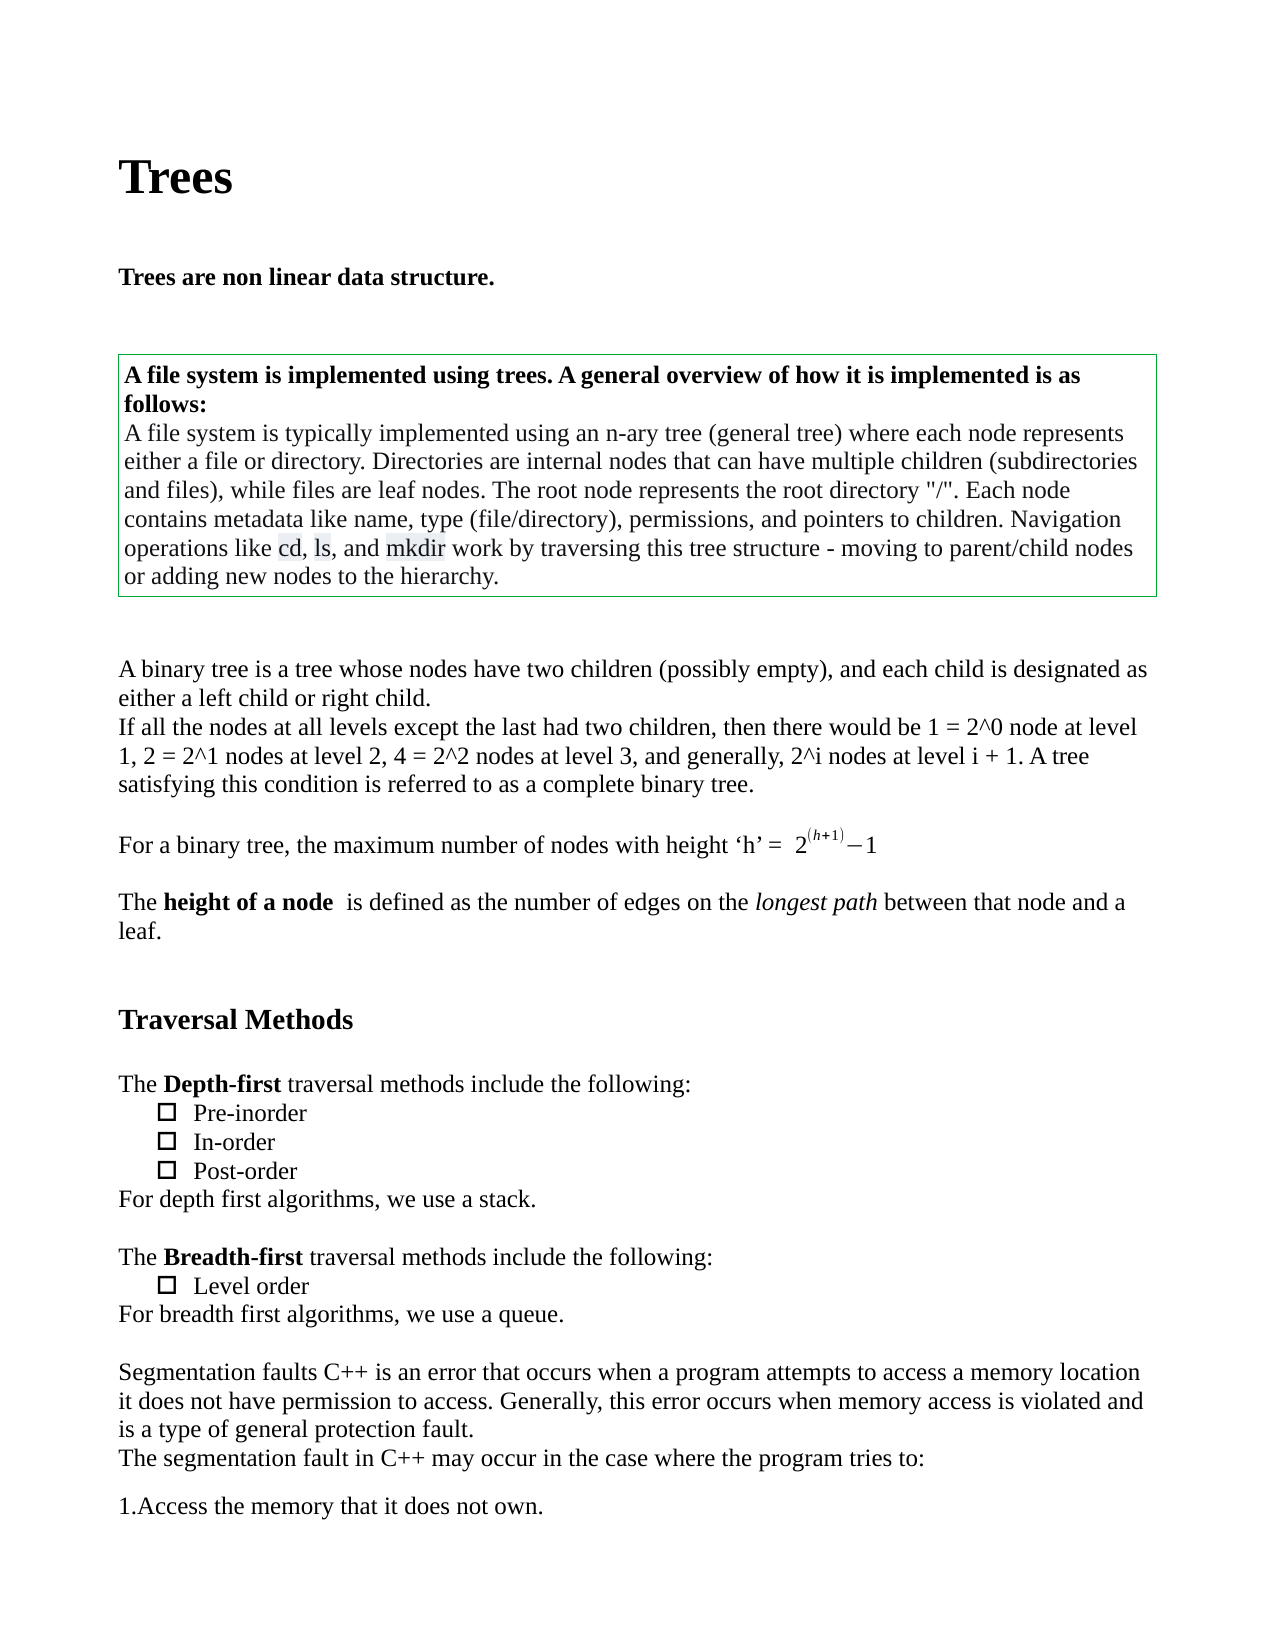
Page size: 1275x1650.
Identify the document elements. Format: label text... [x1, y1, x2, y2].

list Level order [156, 1271, 1157, 1299]
text Trees are non linear data structure. [118, 262, 1157, 291]
text For depth first algorithms, we use a stack. [118, 1184, 1157, 1213]
list Post-order [156, 1156, 1157, 1184]
text The height of a node is defined as the number of edges on the longest path between that node and a leaf. [118, 887, 1157, 945]
text A binary tree is a tree whose nodes have two children (possibly empty), and each child is designated as either a left child or right child. [118, 654, 1157, 712]
list Pre-inorder [156, 1098, 1157, 1127]
list In-order [156, 1127, 1157, 1156]
text Traversal Methods [118, 1002, 1157, 1036]
text Segmentation faults C++ is an error that occurs when a program attempts to access a memory location it does not have permission to access. Generally, this error occurs when memory access is violated and is a type of general protection fault. [118, 1357, 1157, 1443]
list Access the memory that it does not own. [118, 1491, 1157, 1520]
text If all the nodes at all levels except the last had two children, then there would be 1 = 2^0 node at level 1, 2 = 2^1 nodes at level 2, 4 = 2^2 nodes at level 3, and generally, 2^i nodes at level i + 1. A tree satisfying this condition is referred to as a complete binary tree. [118, 712, 1157, 798]
text For a binary tree, the maximum number of nodes with height ‘h’ = [118, 827, 1157, 859]
text Trees [118, 147, 1157, 204]
text For breadth first algorithms, we use a queue. [118, 1299, 1157, 1328]
text The Breadth-first traversal methods include the following: [118, 1242, 1157, 1271]
text The segmentation fault in C++ may occur in the case where the program tries to: [118, 1443, 1157, 1472]
text The Depth-first traversal methods include the following: [118, 1069, 1157, 1098]
table_header A file system is implemented using trees. A general overview of how it is implemented is as follows: A file system is typically implemented using an n-ary tree (general tree) where each node represents either a file or directory. Directories are internal nodes that can have multiple children (subdirectories and files), while files are leaf nodes. The root node represents the root directory "/". Each node contains metadata like name, type (file/directory), permissions, and pointers to children. Navigation operations like cd, ls, and mkdir work by traversing this tree structure - moving to parent/child nodes or adding new nodes to the hierarchy. [119, 355, 1156, 596]
